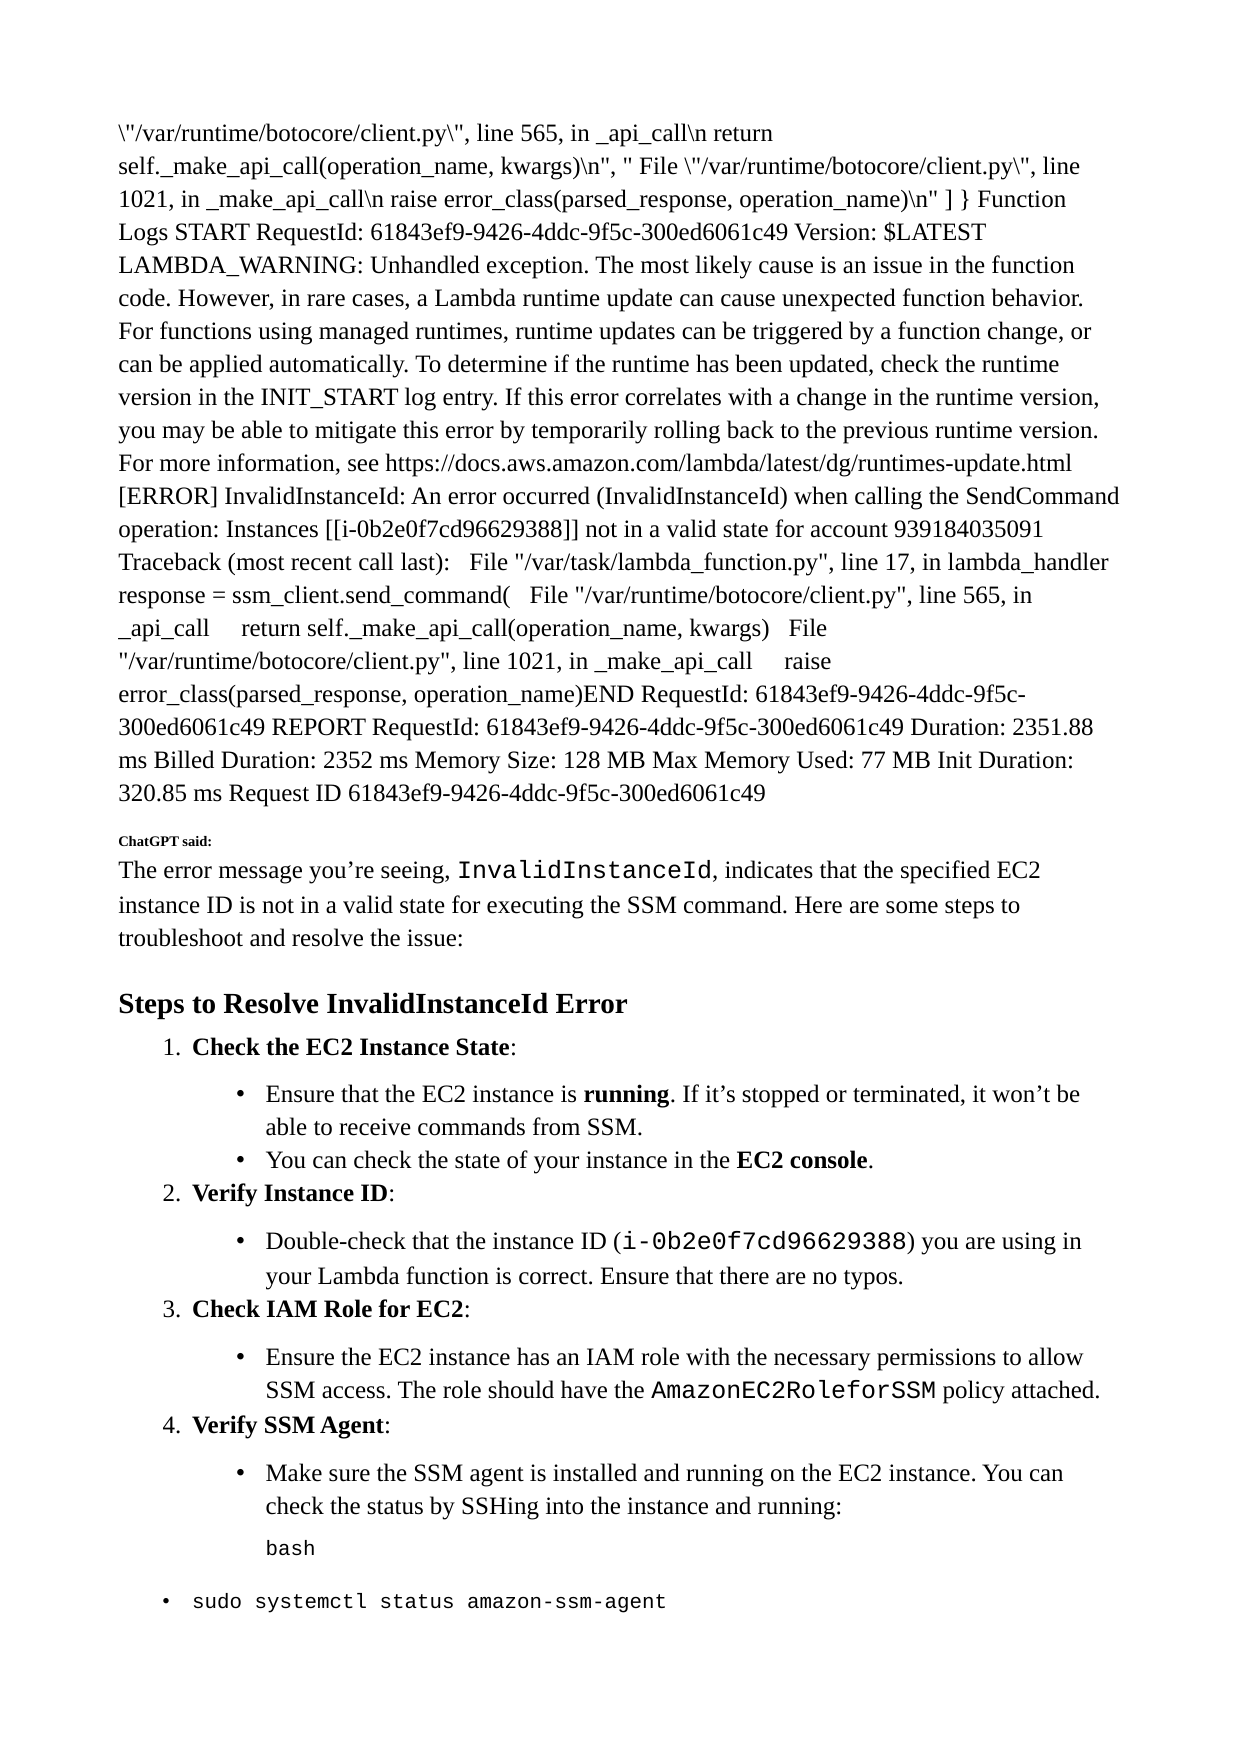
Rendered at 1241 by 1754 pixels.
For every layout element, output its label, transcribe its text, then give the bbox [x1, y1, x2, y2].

text The error message you’re seeing, InvalidInstanceId, indicates that the specified EC2 instance ID is not in a valid state for executing the SSM command. Here are some steps to troubleshoot and resolve the issue: [118, 855, 1122, 952]
list sudo systemctl status amazon-ssm-agent [162, 1592, 1122, 1615]
list Verify Instance ID: [162, 1178, 1122, 1207]
text \"/var/runtime/botocore/client.py\", line 565, in _api_call\n return self._make_api_call(operation_name, kwargs)\n", " File \"/var/runtime/botocore/client.py\", line 1021, in _make_api_call\n raise error_class(parsed_response, operation_name)\n" ] } Function Logs START RequestId: 61843ef9-9426-4ddc-9f5c-300ed6061c49 Version: $LATEST LAMBDA_WARNING: Unhandled exception. The most likely cause is an issue in the function code. However, in rare cases, a Lambda runtime update can cause unexpected function behavior. For functions using managed runtimes, runtime updates can be triggered by a function change, or can be applied automatically. To determine if the runtime has been updated, check the runtime version in the INIT_START log entry. If this error correlates with a change in the runtime version, you may be able to mitigate this error by temporarily rolling back to the previous runtime version. For more information, see https://docs.aws.amazon.com/lambda/latest/dg/runtimes-update.html [ERROR] InvalidInstanceId: An error occurred (InvalidInstanceId) when calling the SendCommand operation: Instances [[i-0b2e0f7cd96629388]] not in a valid state for account 939184035091 Traceback (most recent call last): File "/var/task/lambda_function.py", line 17, in lambda_handler response = ssm_client.send_command( File "/var/runtime/botocore/client.py", line 565, in _api_call return self._make_api_call(operation_name, kwargs) File "/var/runtime/botocore/client.py", line 1021, in _make_api_call raise error_class(parsed_response, operation_name)END RequestId: 61843ef9-9426-4ddc-9f5c-300ed6061c49 REPORT RequestId: 61843ef9-9426-4ddc-9f5c-300ed6061c49 Duration: 2351.88 ms Billed Duration: 2352 ms Memory Size: 128 MB Max Memory Used: 77 MB Init Duration: 320.85 ms Request ID 61843ef9-9426-4ddc-9f5c-300ed6061c49 [118, 118, 1122, 807]
list Verify SSM Agent: [162, 1410, 1122, 1439]
subtitle Steps to Resolve InvalidInstanceId Error [118, 986, 1122, 1019]
list You can check the state of your instance in the EC2 console. [236, 1145, 1122, 1174]
list Ensure that the EC2 instance is running. If it’s stopped or terminated, it won’t be able to receive commands from SSM. [236, 1079, 1122, 1141]
subtitle ChatGPT said: [118, 832, 1122, 849]
list bash [236, 1538, 1122, 1562]
list Check the EC2 Instance State: [162, 1032, 1122, 1061]
list Make sure the SSM agent is installed and running on the EC2 instance. You can check the status by SSHing into the instance and running: [236, 1458, 1122, 1519]
list Ensure the EC2 instance has an IAM role with the necessary permissions to allow SSM access. The role should have the AmazonEC2RoleforSSM policy attached. [236, 1342, 1122, 1406]
list Double-check that the instance ID (i-0b2e0f7cd96629388) you are using in your Lambda function is correct. Ensure that there are no typos. [236, 1226, 1122, 1290]
list Check IAM Role for EC2: [162, 1294, 1122, 1323]
